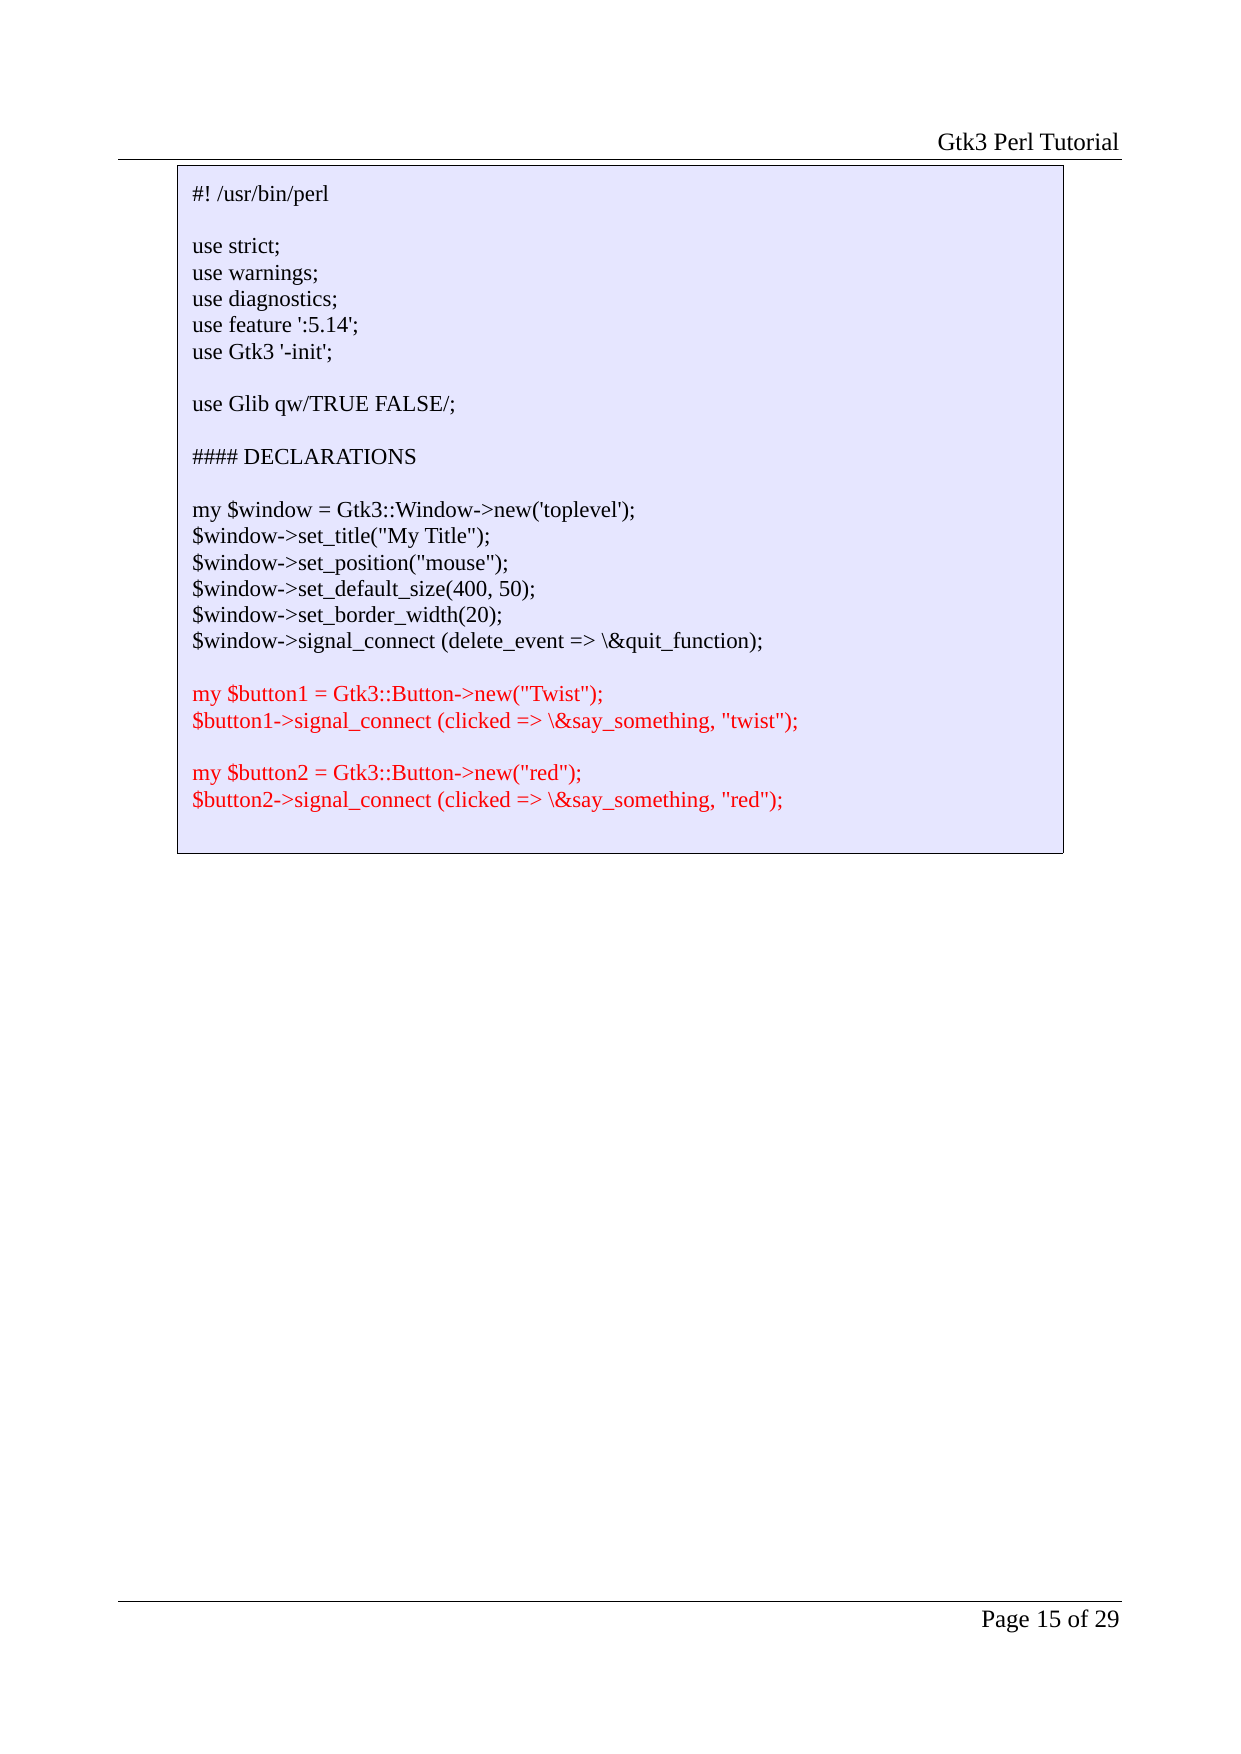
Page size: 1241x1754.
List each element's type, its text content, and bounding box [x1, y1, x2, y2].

text my $button1 = Gtk3::Button->new("Twist"); [178, 665, 1063, 692]
text my $button2 = Gtk3::Button->new("red"); [178, 744, 1063, 771]
text $window->signal_connect (delete_event => \&quit_function); [178, 613, 1063, 639]
text $window->set_default_size(400, 50); [178, 560, 1063, 586]
text use warnings; [178, 244, 1063, 270]
text $button2->signal_connect (clicked => \&say_something, "red"); [178, 771, 1063, 797]
text $window->set_border_width(20); [178, 586, 1063, 613]
text #! /usr/bin/perl [178, 166, 1063, 191]
text $window->set_title("My Title"); [178, 507, 1063, 534]
text $window->set_position("mouse"); [178, 534, 1063, 560]
text #### DECLARATIONS [178, 428, 1063, 454]
text use diagnostics; [178, 270, 1063, 296]
text my $window = Gtk3::Window->new('toplevel'); [178, 481, 1063, 507]
text use Glib qw/TRUE FALSE/; [178, 376, 1063, 402]
text $button1->signal_connect (clicked => \&say_something, "twist"); [178, 692, 1063, 718]
text use Gtk3 '-init'; [178, 323, 1063, 349]
text use strict; [178, 217, 1063, 244]
text use feature ':5.14'; [178, 296, 1063, 323]
